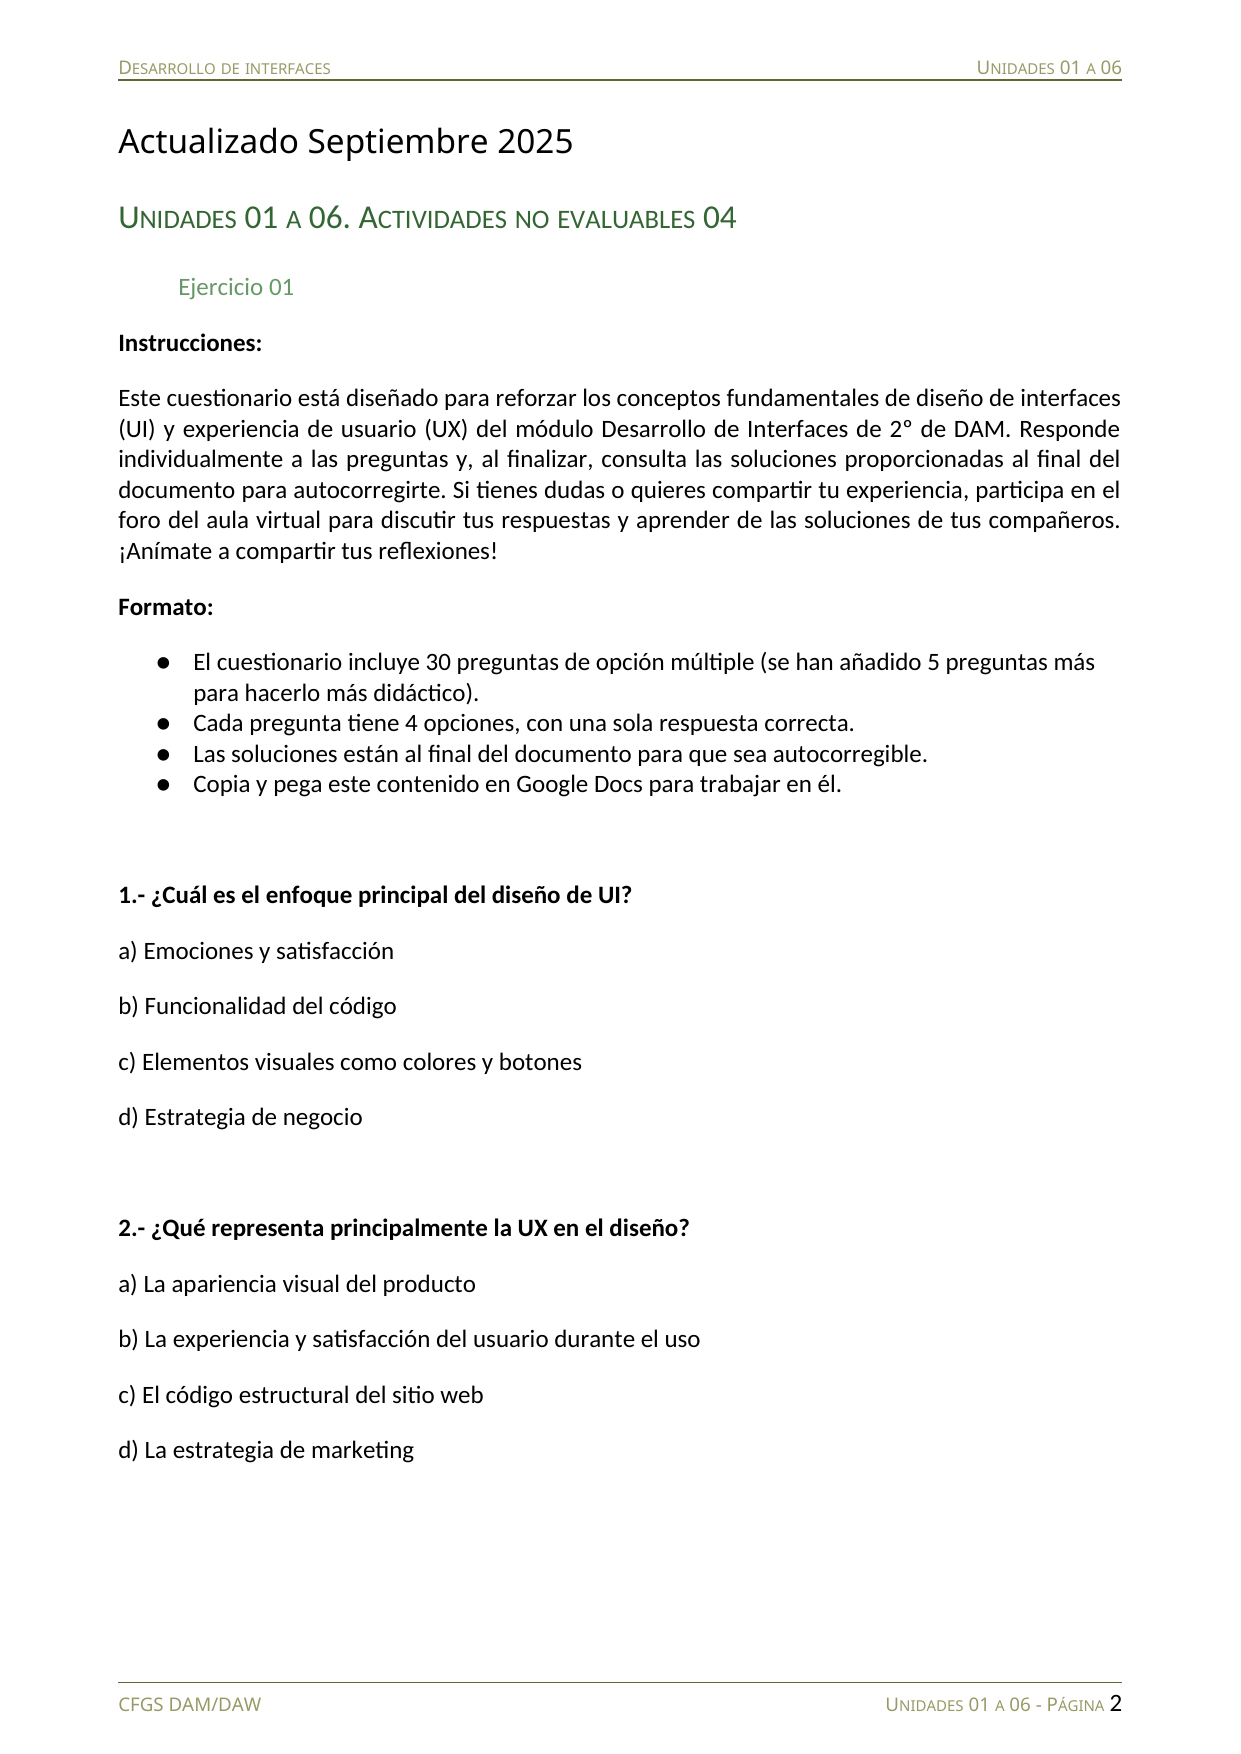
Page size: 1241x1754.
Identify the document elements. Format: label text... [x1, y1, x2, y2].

text d) Estrategia de negocio [118, 1101, 1122, 1132]
text Unidades 01 a 06. Actividades no evaluables 04 [118, 196, 1122, 236]
text Formato: [118, 591, 1122, 621]
text b) Funcionalidad del código [118, 990, 1122, 1021]
list Cada pregunta tiene 4 opciones, con una sola respuesta correcta. [156, 707, 1122, 738]
text 2.- ¿Qué representa principalmente la UX en el diseño? [118, 1212, 1122, 1243]
text Instrucciones: [118, 327, 1122, 357]
subtitle Ejercicio 01 [178, 271, 1122, 302]
text a) Emociones y satisfacción [118, 935, 1122, 965]
list Copia y pega este contenido en Google Docs para trabajar en él. [156, 768, 1122, 799]
text b) La experiencia y satisfacción del usuario durante el uso [118, 1323, 1122, 1354]
text c) Elementos visuales como colores y botones [118, 1046, 1122, 1076]
list El cuestionario incluye 30 preguntas de opción múltiple (se han añadido 5 preguntas más para hacerlo más didáctico). [156, 646, 1122, 707]
text Este cuestionario está diseñado para reforzar los conceptos fundamentales de diseño de interfaces (UI) y experiencia de usuario (UX) del módulo Desarrollo de Interfaces de 2º de DAM. Responde individualmente a las preguntas y, al finalizar, consulta las soluciones proporcionadas al final del documento para autocorregirte. Si tienes dudas o quieres compartir tu experiencia, participa en el foro del aula virtual para discutir tus respuestas y aprender de las soluciones de tus compañeros. ¡Anímate a compartir tus reflexiones! [118, 382, 1122, 566]
list Las soluciones están al final del documento para que sea autocorregible. [156, 738, 1122, 768]
text a) La apariencia visual del producto [118, 1268, 1122, 1298]
text 1.- ¿Cuál es el enfoque principal del diseño de UI? [118, 879, 1122, 910]
text Actualizado Septiembre 2025 [118, 118, 1122, 163]
text c) El código estructural del sitio web [118, 1379, 1122, 1409]
text d) La estrategia de marketing [118, 1434, 1122, 1465]
